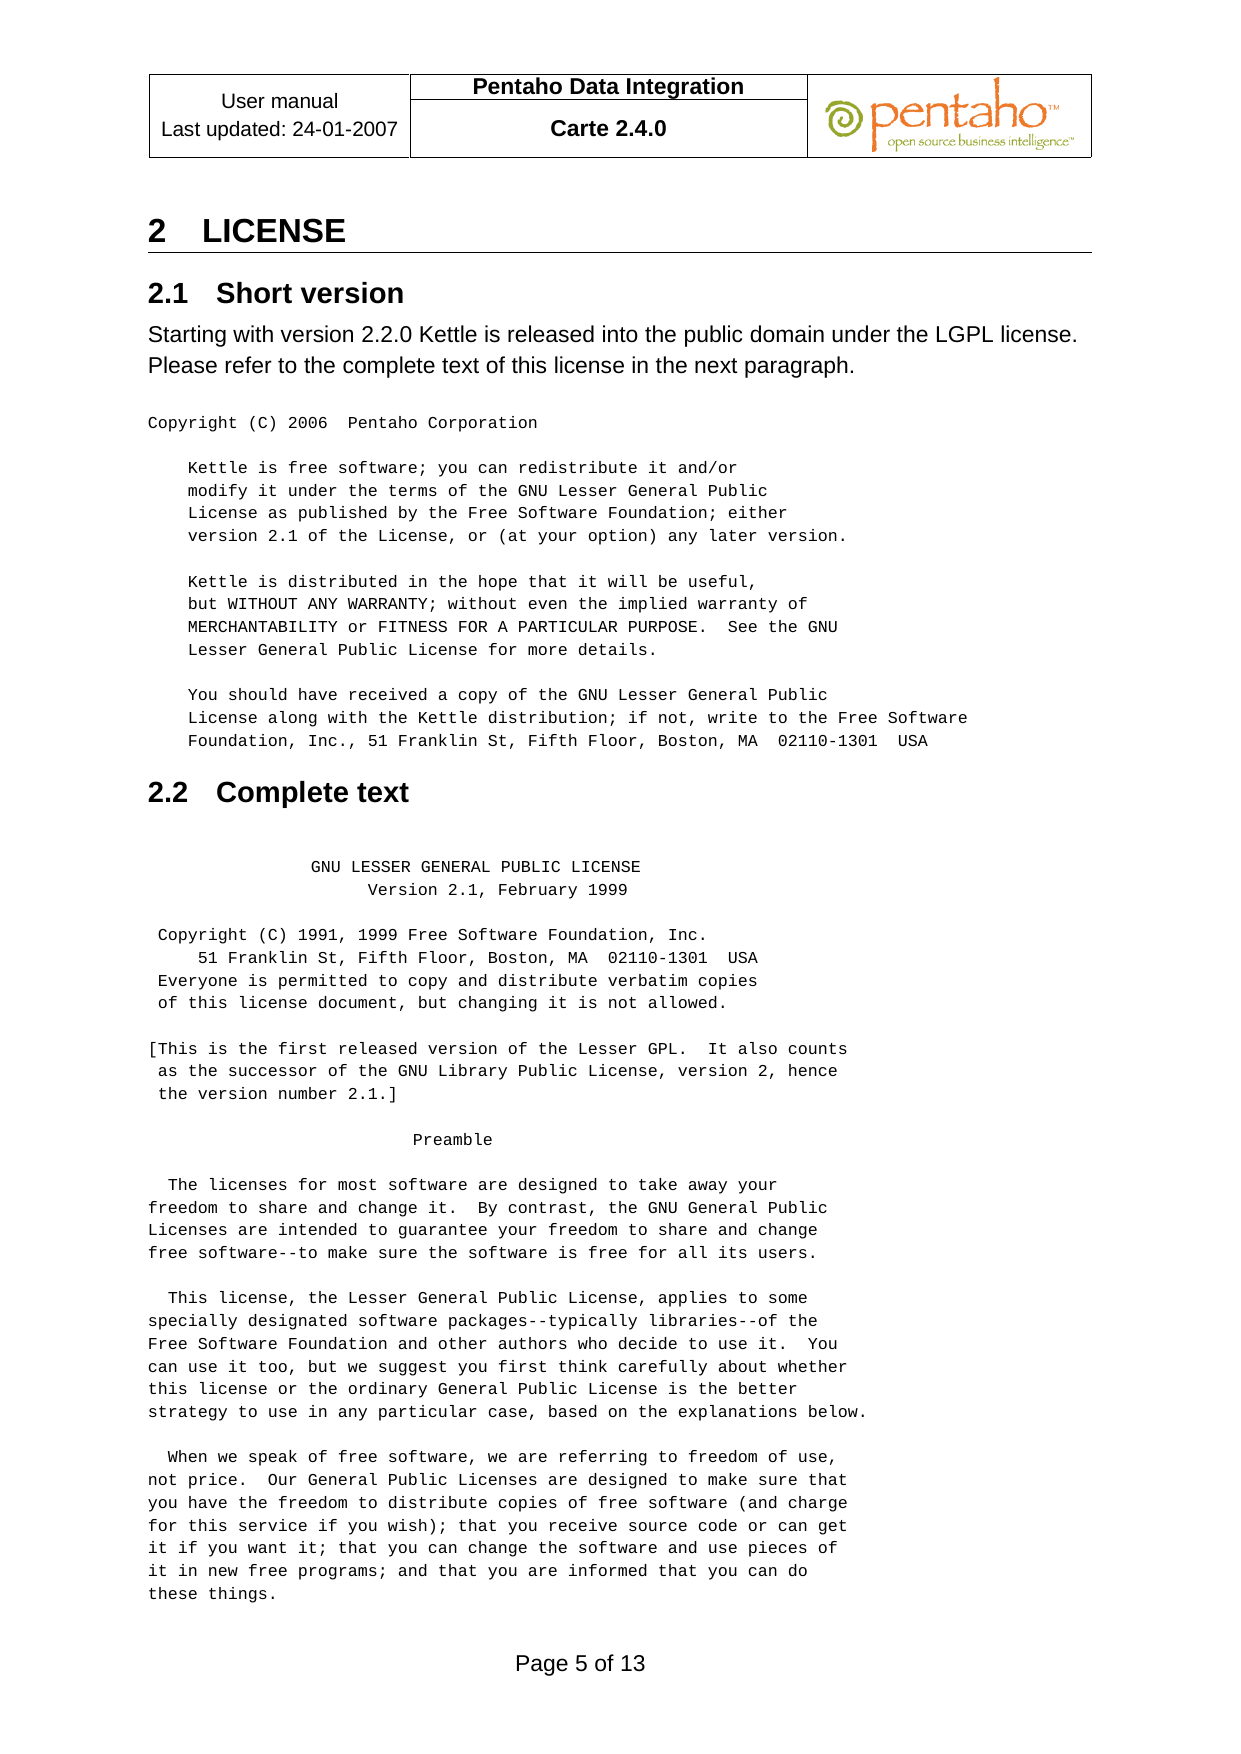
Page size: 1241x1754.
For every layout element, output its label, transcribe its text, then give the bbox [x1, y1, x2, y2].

text Starting with version 2.2.0 Kettle is released into the public domain under the LGPL license. [148, 322, 1092, 348]
subtitle Short version [148, 277, 1092, 310]
text Please refer to the complete text of this license in the next paragraph. [148, 353, 1092, 378]
subtitle License [148, 213, 1092, 252]
subtitle Complete text [148, 776, 1092, 809]
text Copyright (C) 2006 Pentaho Corporation Kettle is free software; you can redistribute it and/or modify it under the terms of the GNU Lesser General Public License as published by the Free Software Foundation; either version 2.1 of the License, or (at your option) any later version. Kettle is distributed in the hope that it will be useful, but WITHOUT ANY WARRANTY; without even the implied warranty of MERCHANTABILITY or FITNESS FOR A PARTICULAR PURPOSE. See the GNU Lesser General Public License for more details. You should have received a copy of the GNU Lesser General Public License along with the Kettle distribution; if not, write to the Free Software Foundation, Inc., 51 Franklin St, Fifth Floor, Boston, MA 02110-1301 USA [148, 414, 1092, 751]
text GNU LESSER GENERAL PUBLIC LICENSE Version 2.1, February 1999 Copyright (C) 1991, 1999 Free Software Foundation, Inc. 51 Franklin St, Fifth Floor, Boston, MA 02110-1301 USA Everyone is permitted to copy and distribute verbatim copies of this license document, but changing it is not allowed. [This is the first released version of the Lesser GPL. It also counts as the successor of the GNU Library Public License, version 2, hence the version number 2.1.] Preamble The licenses for most software are designed to take away your freedom to share and change it. By contrast, the GNU General Public Licenses are intended to guarantee your freedom to share and change free software--to make sure the software is free for all its users. This license, the Lesser General Public License, applies to some specially designated software packages--typically libraries--of the Free Software Foundation and other authors who decide to use it. You can use it too, but we suggest you first think carefully about whether this license or the ordinary General Public License is the better strategy to use in any particular case, based on the explanations below. When we speak of free software, we are referring to freedom of use, not price. Our General Public Licenses are designed to make sure that you have the freedom to distribute copies of free software (and charge for this service if you wish); that you receive source code or can get it if you want it; that you can change the software and use pieces of it in new free programs; and that you are informed that you can do these things. [148, 852, 1092, 1604]
